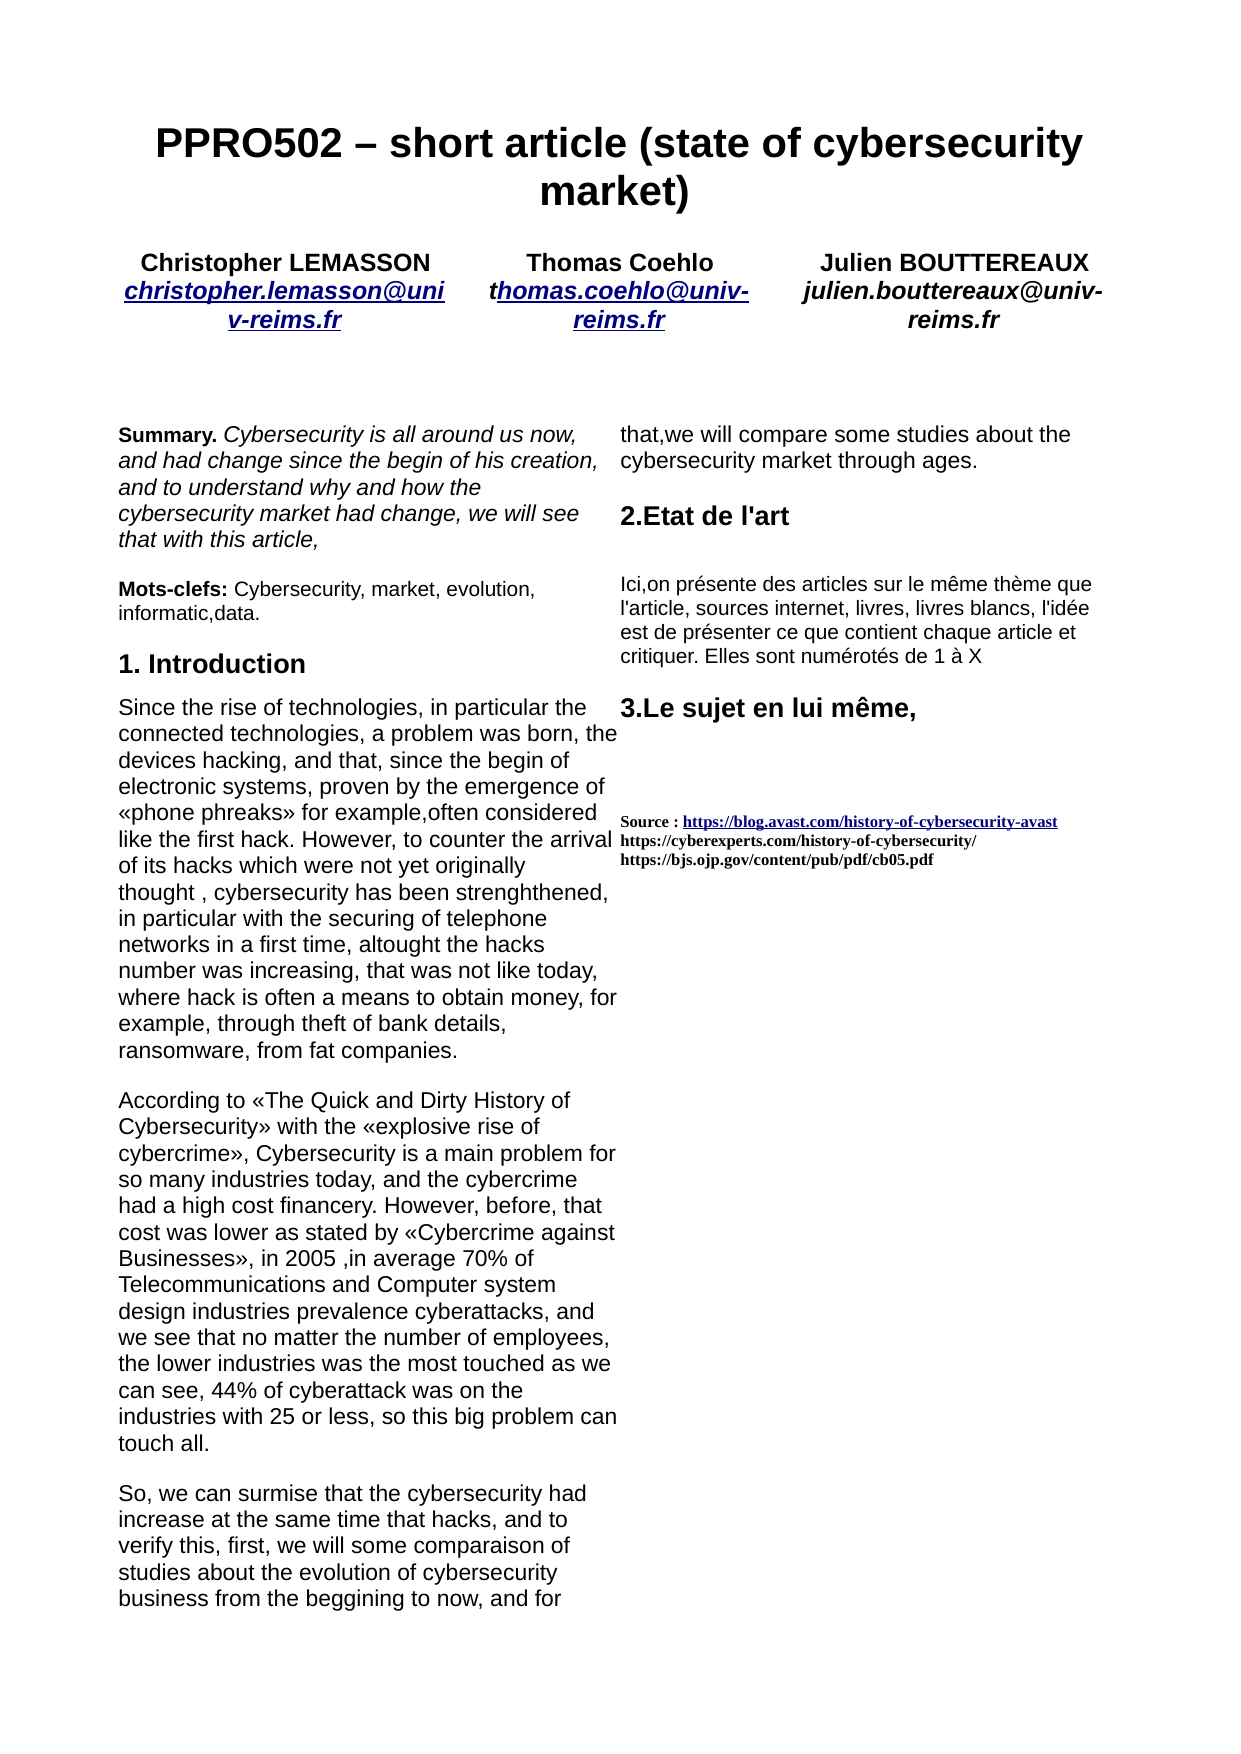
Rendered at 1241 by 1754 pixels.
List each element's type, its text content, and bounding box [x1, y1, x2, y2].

text Mots-clefs: Cybersecurity, market, evolution, informatic,data. [118, 576, 620, 624]
text 1. Introduction [118, 648, 620, 679]
text 2.Etat de l'art [620, 500, 1122, 531]
text Since the rise of technologies, in particular the connected technologies, a problem was born, the devices hacking, and that, since the begin of electronic systems, proven by the emergence of «phone phreaks» for example,often considered like the first hack. However, to counter the arrival of its hacks which were not yet originally thought , cybersecurity has been strenghthened, in particular with the securing of telephone networks in a first time, altought the hacks number was increasing, that was not like today, where hack is often a means to obtain money, for example, through theft of bank details, ransomware, from fat companies. [118, 694, 620, 1063]
text Summary. Cybersecurity is all around us now, and had change since the begin of his creation, and to understand why and how the cybersecurity market had change, we will see that with this article, [118, 421, 620, 552]
text https://bjs.ojp.gov/content/pub/pdf/cb05.pdf [620, 850, 1122, 869]
text Ici,on présente des articles sur le même thème que l'article, sources internet, livres, livres blancs, l'idée est de présenter ce que contient chaque article et critiquer. Elles sont numérotés de 1 à X [620, 572, 1122, 668]
text So, we can surmise that the cybersecurity had increase at the same time that hacks, and to verify this, first, we will some comparaison of studies about the evolution of cybersecurity business from the beggining to now, and for [118, 1480, 620, 1612]
text 3.Le sujet en lui même, [620, 692, 1122, 723]
text According to «The Quick and Dirty History of Cybersecurity» with the «explosive rise of cybercrime», Cybersecurity is a main problem for so many industries today, and the cybercrime had a high cost financery. However, before, that cost was lower as stated by «Cybercrime against Businesses», in 2005 ,in average 70% of Telecommunications and Computer system design industries prevalence cyberattacks, and we see that no matter the number of employees, the lower industries was the most touched as we can see, 44% of cyberattack was on the industries with 25 or less, so this big problem can touch all. [118, 1087, 620, 1456]
text Source : https://blog.avast.com/history-of-cybersecurity-avast [620, 812, 1122, 831]
text that,we will compare some studies about the cybersecurity market through ages. [620, 421, 1122, 473]
text https://cyberexperts.com/history-of-cybersecurity/ [620, 831, 1122, 850]
